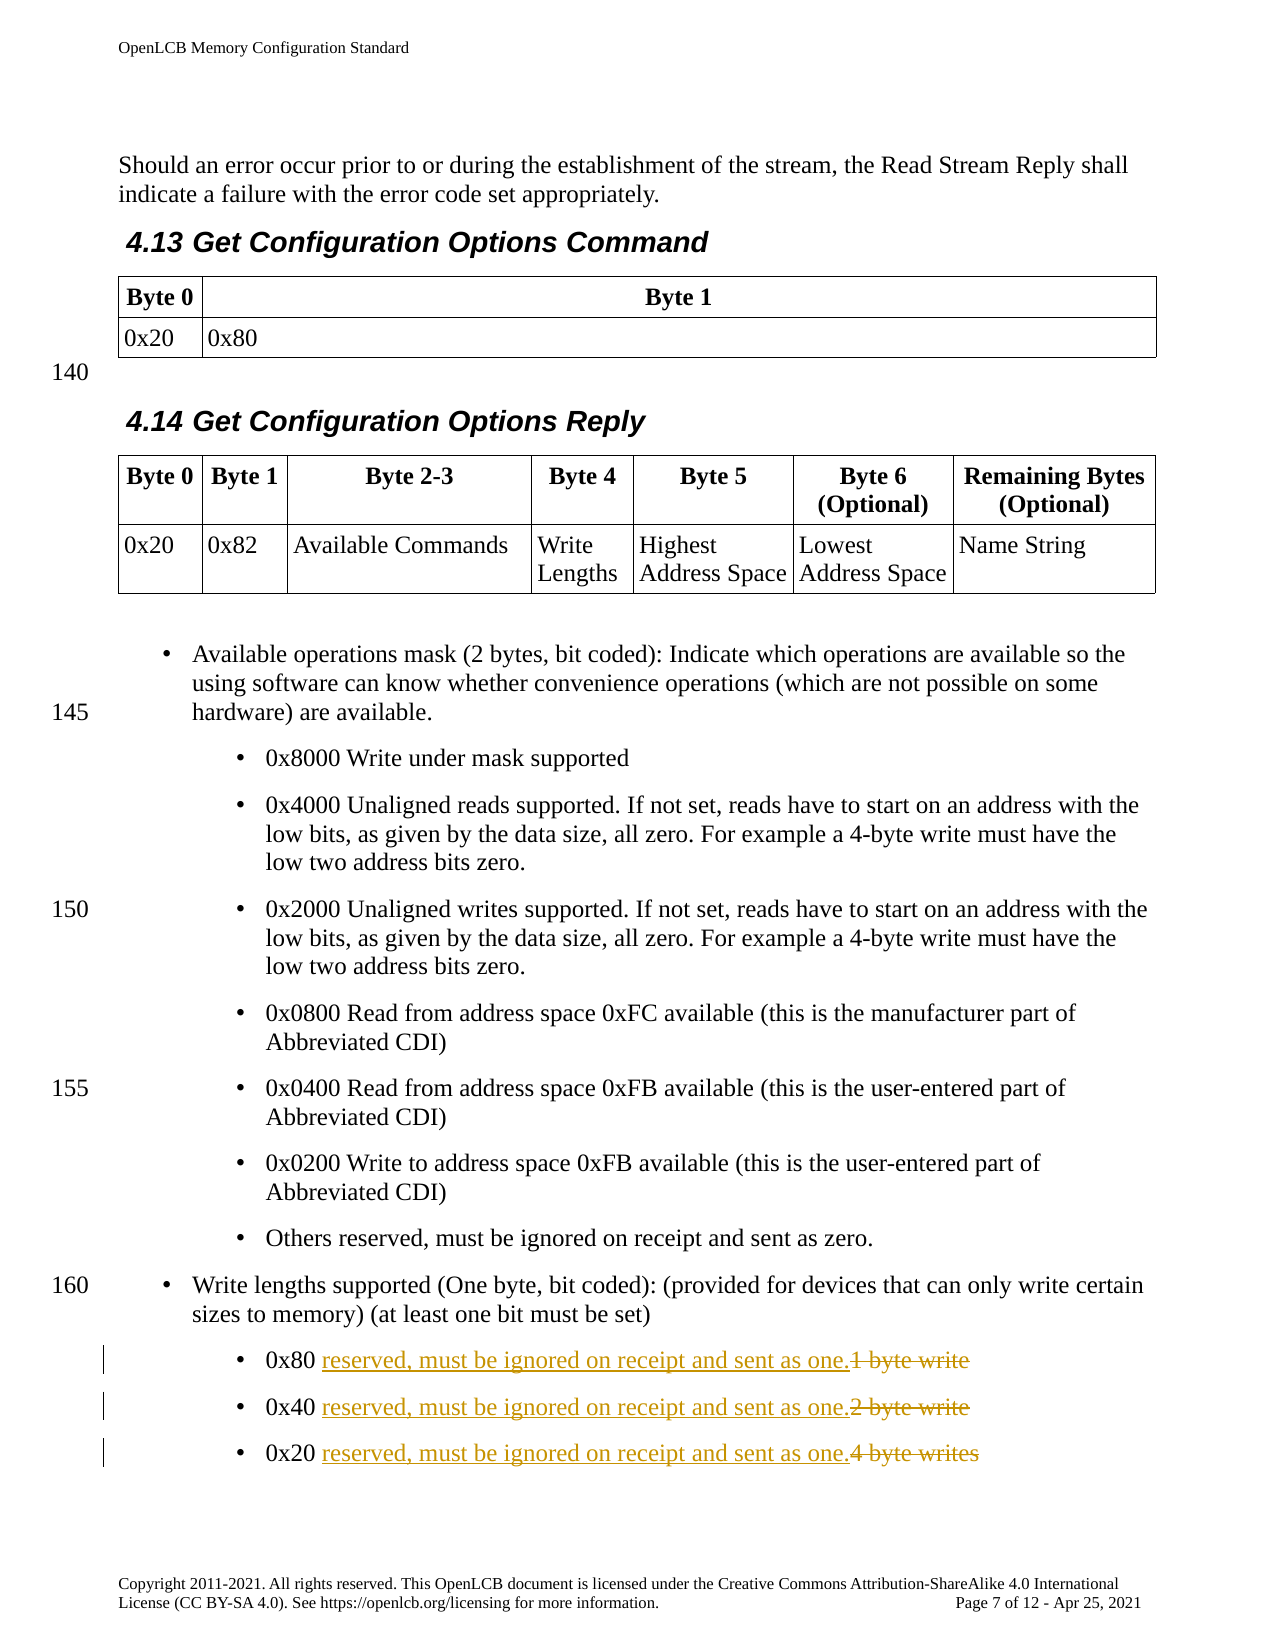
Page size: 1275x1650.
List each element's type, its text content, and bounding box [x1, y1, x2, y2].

list 0x4000 Unaligned reads supported. If not set, reads have to start on an address with the low bits, as given by the data size, all zero. For example a 4-byte write must have the low two address bits zero. [236, 790, 1157, 876]
table_cell 0x80 [203, 318, 1156, 357]
table_cell 0x20 [119, 318, 202, 357]
table_cell 0x82 [203, 525, 287, 593]
list 0x0400 Read from address space 0xFB available (this is the user-entered part of Abbreviated CDI) [236, 1073, 1157, 1131]
list 0x20 reserved, must be ignored on receipt and sent as one. [236, 1438, 1157, 1467]
list 0x2000 Unaligned writes supported. If not set, reads have to start on an address with the low bits, as given by the data size, all zero. For example a 4-byte write must have the low two address bits zero. [236, 894, 1157, 980]
table_header Byte 1 [203, 456, 287, 524]
subtitle Get Configuration Options Command [118, 225, 1157, 259]
list 0x8000 Write under mask supported [236, 743, 1157, 772]
table_header Remaining Bytes (Optional) [954, 456, 1155, 524]
table_cell Write Lengths [532, 525, 633, 593]
table_header Byte 0 [119, 277, 202, 317]
table_cell Highest Address Space [634, 525, 793, 593]
list Others reserved, must be ignored on receipt and sent as zero. [236, 1223, 1157, 1252]
table_cell 0x20 [119, 525, 202, 593]
list 0x0200 Write to address space 0xFB available (this is the user-entered part of Abbreviated CDI) [236, 1148, 1157, 1206]
table_header Byte 1 [203, 277, 1156, 317]
list Write lengths supported (One byte, bit coded): (provided for devices that can only write certain sizes to memory) (at least one bit must be set) [162, 1270, 1157, 1327]
list 0x40 reserved, must be ignored on receipt and sent as one. [236, 1392, 1157, 1420]
table_header Byte 6 (Optional) [794, 456, 953, 524]
table_cell Available Commands [288, 525, 531, 593]
list Available operations mask (2 bytes, bit coded): Indicate which operations are available so the using software can know whether convenience operations (which are not possible on some hardware) are available. [162, 639, 1157, 726]
list 0x0800 Read from address space 0xFC available (this is the manufacturer part of Abbreviated CDI) [236, 998, 1157, 1055]
table_header Byte 0 [119, 456, 202, 524]
table_cell Lowest Address Space [794, 525, 953, 593]
table_cell Name String [954, 525, 1155, 593]
table_header Byte 5 [634, 456, 793, 524]
table_header Byte 4 [532, 456, 633, 524]
table_header Byte 2-3 [288, 456, 531, 524]
list 0x80 reserved, must be ignored on receipt and sent as one. [236, 1345, 1157, 1374]
subtitle Get Configuration Options Reply [118, 404, 1157, 437]
text Should an error occur prior to or during the establishment of the stream, the Read Stream Reply shall indicate a failure with the error code set appropriately. [118, 150, 1157, 207]
